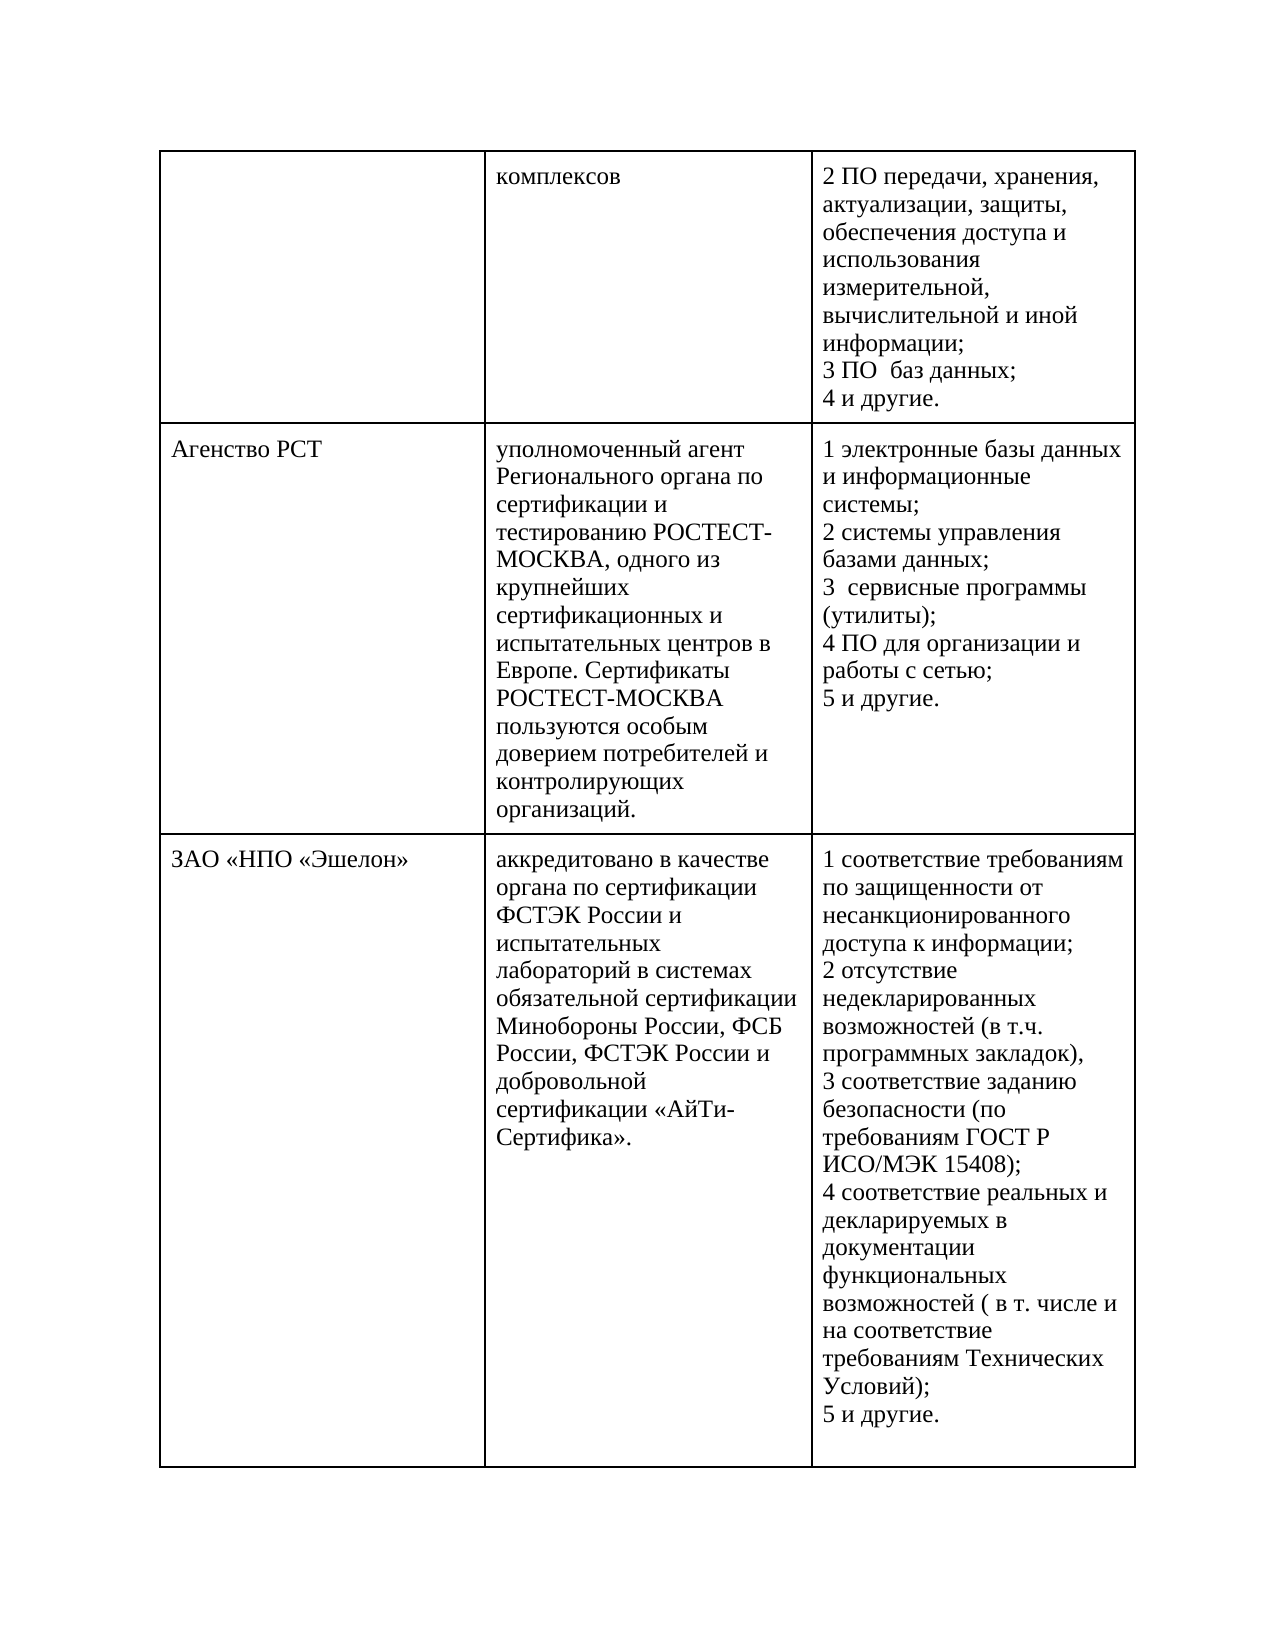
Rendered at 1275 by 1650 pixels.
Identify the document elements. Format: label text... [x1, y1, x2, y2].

table_cell ЗАО «НПО «Эшелон» [161, 835, 484, 1466]
table_cell 1 соответствие требованиям по защищенности от несанкционированного доступа к информации; 2 отсутствие недекларированных возможностей (в т.ч. программных закладок), 3 соответствие заданию безопасности (по требованиям ГОСТ Р ИСО/МЭК 15408); 4 соответствие реальных и декларируемых в документации функциональных возможностей ( в т. числе и на соответствие требованиям Технических Условий); 5 и другие. [813, 835, 1134, 1466]
table_cell 2 ПО передачи, хранения, актуализации, защиты, обеспечения доступа и использования измерительной, вычислительной и иной информации; 3 ПО баз данных; 4 и другие. [813, 152, 1134, 422]
table_cell 1 электронные базы данных и информационные системы; 2 системы управления базами данных; 3 сервисные программы (утилиты); 4 ПО для организации и работы с сетью; 5 и другие. [813, 424, 1134, 833]
table_cell уполномоченный агент Регионального органа по сертификации и тестированию РОСТЕСТ-МОСКВА, одного из крупнейших сертификационных и испытательных центров в Европе. Сертификаты РОСТЕСТ-МОСКВА пользуются особым доверием потребителей и контролирующих организаций. [486, 424, 811, 833]
table_cell [161, 152, 484, 422]
table_cell аккредитовано в качестве органа по сертификации ФСТЭК России и испытательных лабораторий в системах обязательной сертификации Минобороны России, ФСБ России, ФСТЭК России и добровольной сертификации «АйТи-Сертифика». [486, 835, 811, 1466]
table_cell Агенство РСТ [161, 424, 484, 833]
table_cell комплексов [486, 152, 811, 422]
